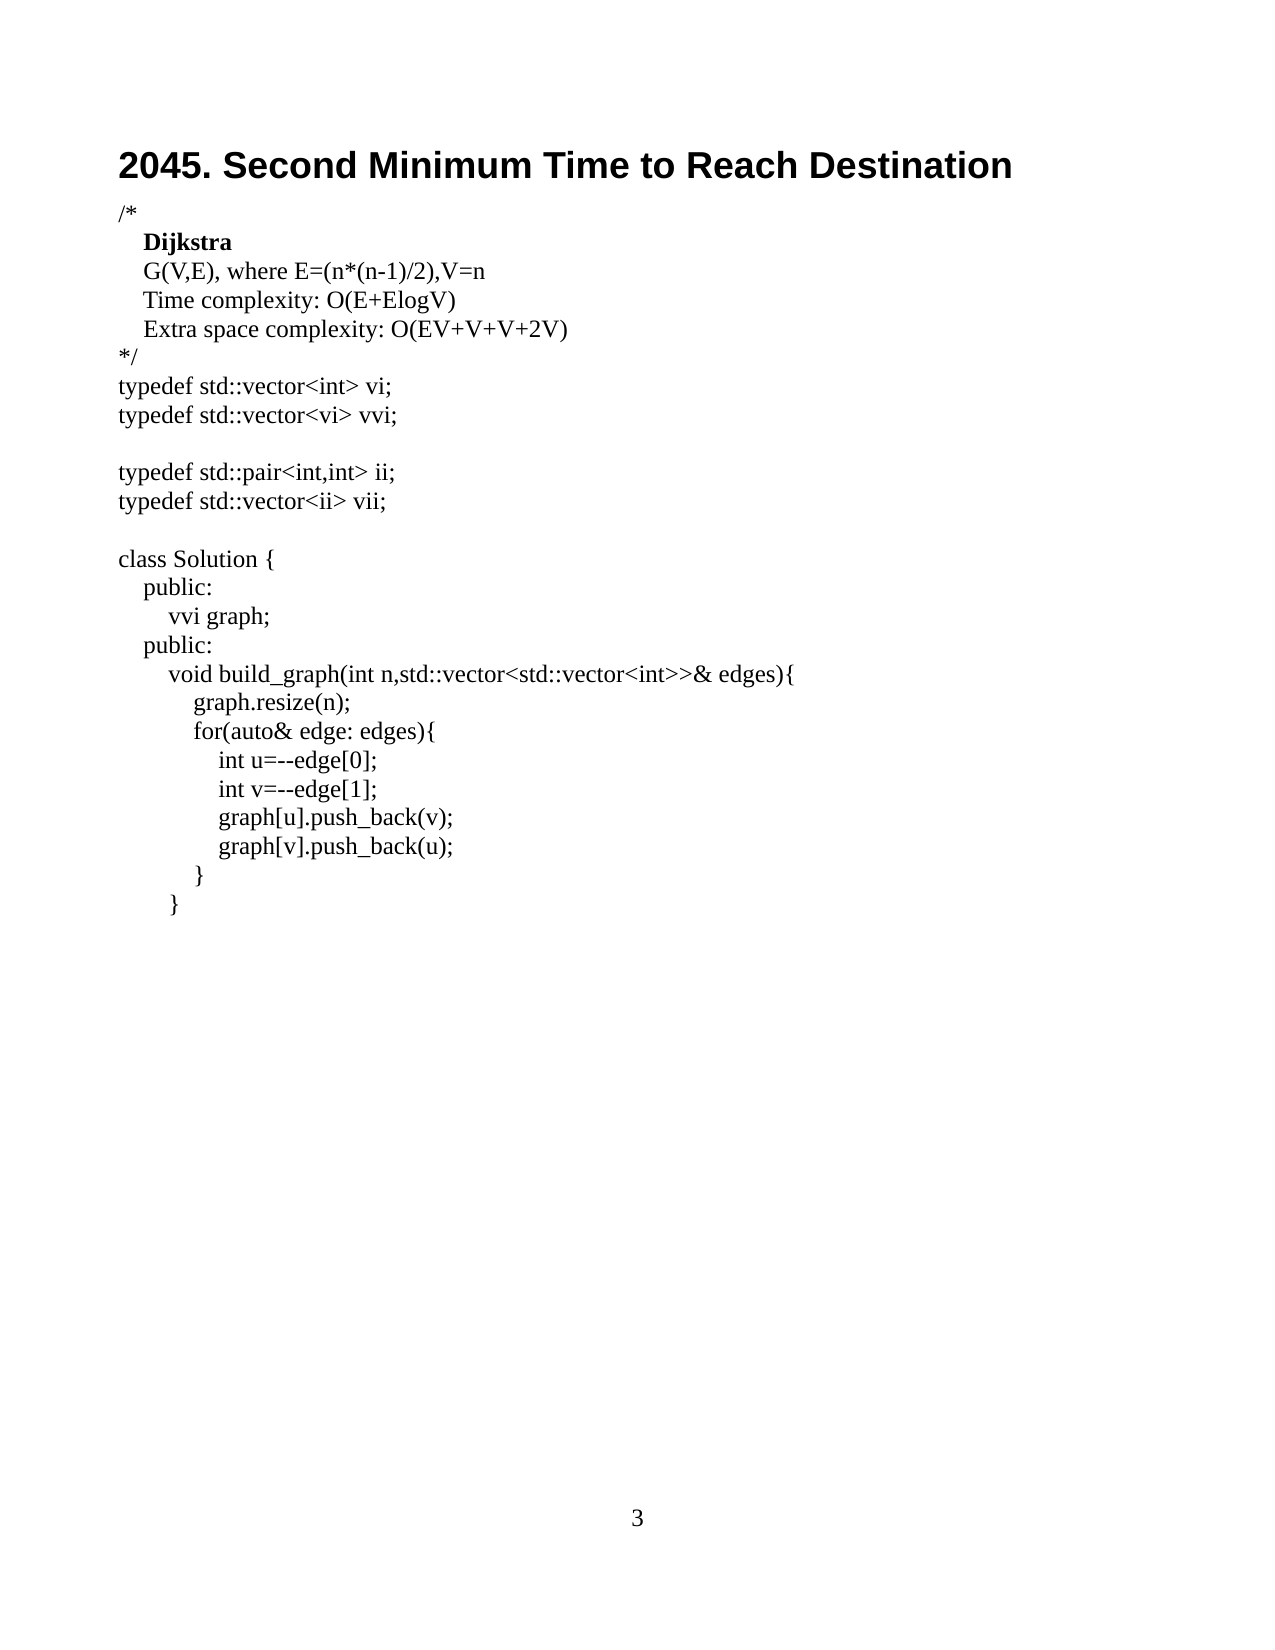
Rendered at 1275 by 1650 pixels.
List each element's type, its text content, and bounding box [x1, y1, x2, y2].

text } [118, 860, 1157, 889]
text graph.resize(n); [118, 687, 1157, 716]
subtitle 2045. Second Minimum Time to Reach Destination [118, 143, 1157, 186]
text graph[v].push_back(u); [118, 831, 1157, 860]
text typedef std::vector<ii> vii; [118, 486, 1157, 515]
text */ [118, 342, 1157, 371]
text typedef std::vector<int> vi; [118, 371, 1157, 400]
text typedef std::vector<vi> vvi; [118, 400, 1157, 429]
text int v=--edge[1]; [118, 774, 1157, 802]
text Time complexity: O(E+ElogV) [118, 285, 1157, 314]
text } [118, 889, 1157, 917]
text public: [118, 572, 1157, 601]
text graph[u].push_back(v); [118, 802, 1157, 831]
text typedef std::pair<int,int> ii; [118, 457, 1157, 486]
text G(V,E), where E=(n*(n-1)/2),V=n [118, 256, 1157, 285]
text Dijkstra [118, 227, 1157, 256]
text vvi graph; [118, 601, 1157, 630]
text for(auto& edge: edges){ [118, 716, 1157, 745]
text public: [118, 630, 1157, 659]
text Extra space complexity: O(EV+V+V+2V) [118, 314, 1157, 342]
text /* [118, 199, 1157, 227]
text int u=--edge[0]; [118, 745, 1157, 774]
text void build_graph(int n,std::vector<std::vector<int>>& edges){ [118, 659, 1157, 687]
text class Solution { [118, 544, 1157, 572]
